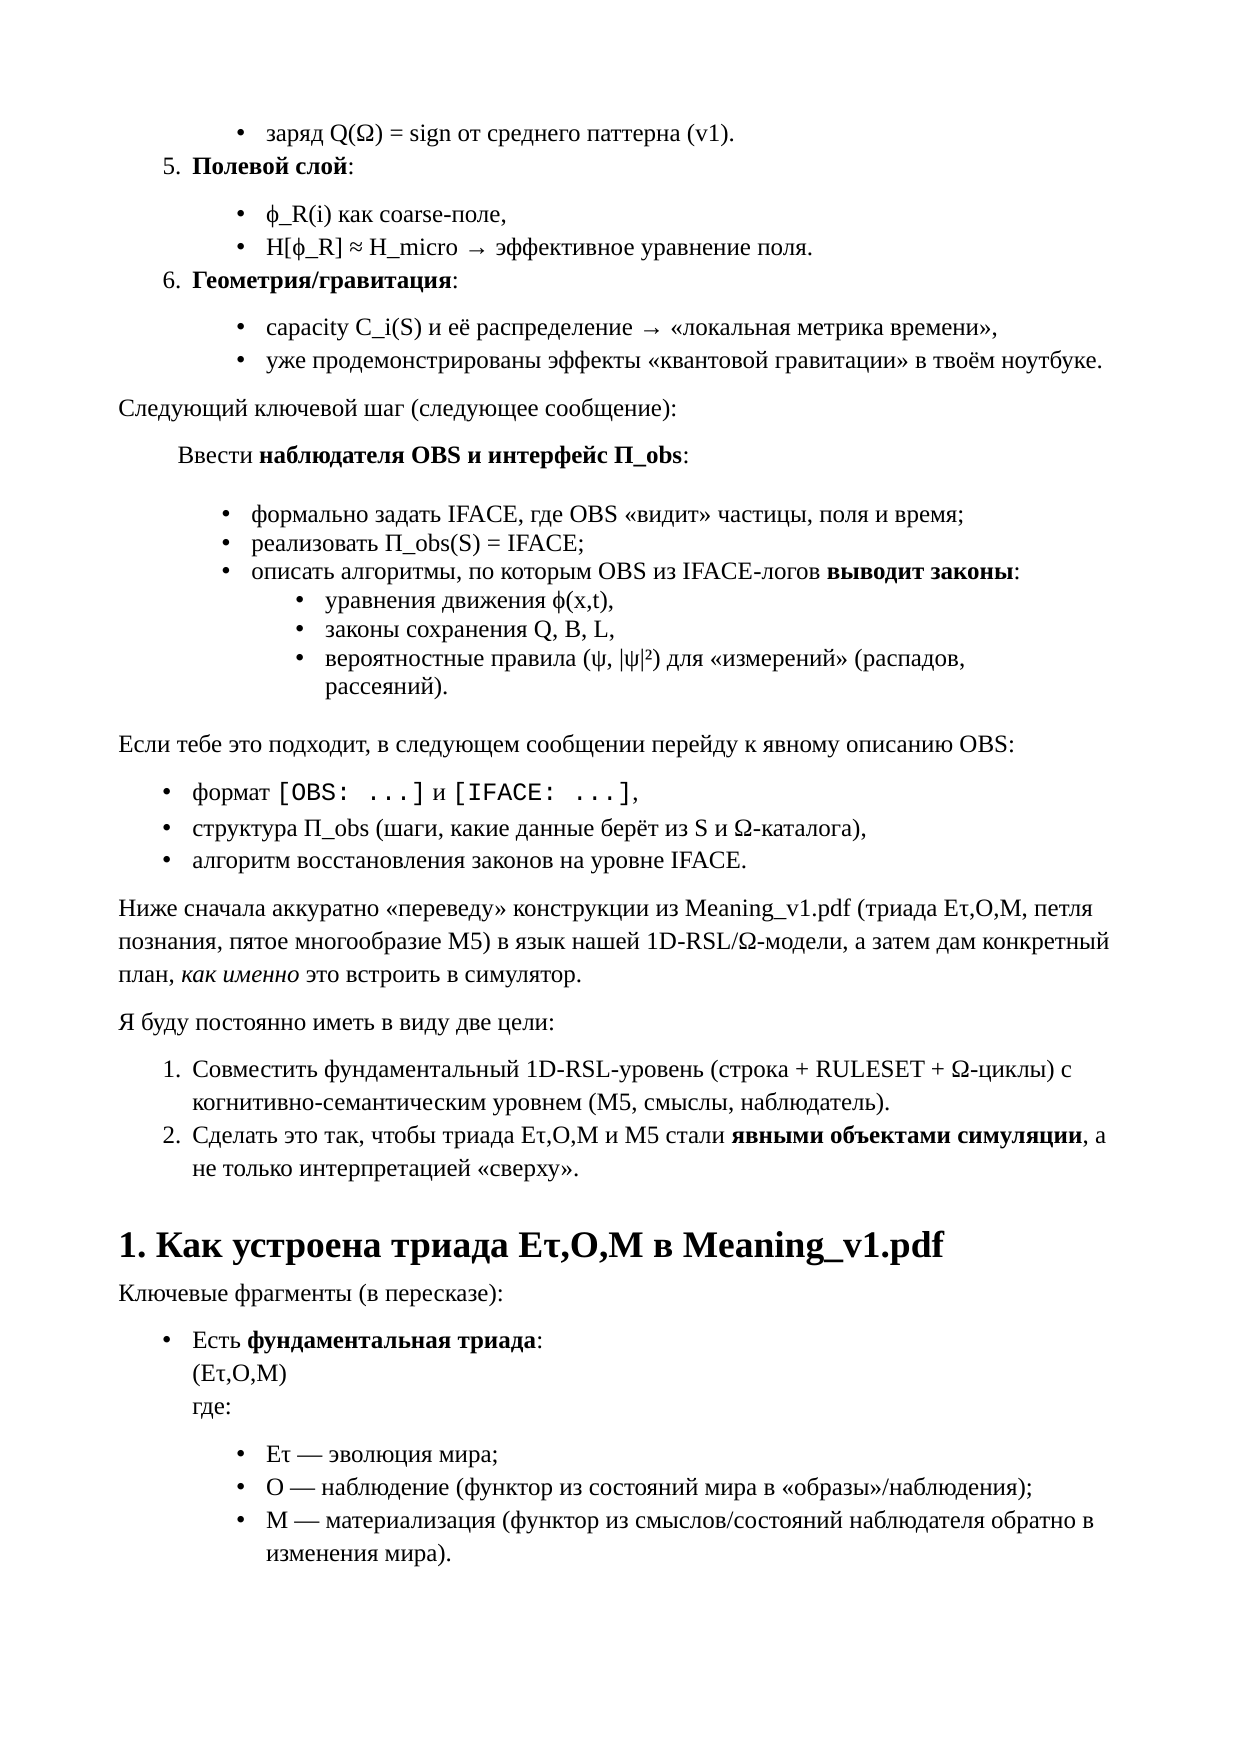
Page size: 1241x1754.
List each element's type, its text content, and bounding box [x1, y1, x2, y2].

text Ключевые фрагменты (в пересказе): [118, 1278, 1122, 1306]
text Ввести наблюдателя OBS и интерфейс Π_obs: [177, 441, 1063, 469]
list M — материализация (функтор из смыслов/состояний наблюдателя обратно в изменения мира). [236, 1505, 1122, 1567]
list Сделать это так, чтобы триада Eτ,O,M и M5 стали явными объектами симуляции, а не только интерпретацией «сверху». [162, 1121, 1122, 1182]
text Ниже сначала аккуратно «переведу» конструкции из Meaning_v1.pdf (триада Eτ,O,M, петля познания, пятое многообразие M5) в язык нашей 1D‑RSL/Ω‑модели, а затем дам конкретный план, как именно это встроить в симулятор. [118, 893, 1122, 988]
text Если тебе это подходит, в следующем сообщении перейду к явному описанию OBS: [118, 729, 1122, 758]
list Совместить фундаментальный 1D‑RSL‑уровень (строка + RULESET + Ω‑циклы) с когнитивно‑семантическим уровнем (M5, смыслы, наблюдатель). [162, 1054, 1122, 1116]
list capacity C_i(S) и её распределение → «локальная метрика времени», [236, 312, 1122, 341]
list заряд Q(Ω) = sign от среднего паттерна (v1). [236, 118, 1122, 147]
list реализовать Π_obs(S) = IFACE; [222, 528, 1063, 556]
list Eτ — эволюция мира; [236, 1439, 1122, 1468]
list описать алгоритмы, по которым OBS из IFACE‑логов выводит законы: [222, 556, 1063, 585]
text Следующий ключевой шаг (следующее сообщение): [118, 393, 1122, 422]
list формально задать IFACE, где OBS «видит» частицы, поля и время; [222, 499, 1063, 528]
list законы сохранения Q, B, L, [295, 614, 1063, 643]
list структура Π_obs (шаги, какие данные берёт из S и Ω‑каталога), [162, 813, 1122, 841]
subtitle 1. Как устроена триада Eτ,O,M в Meaning_v1.pdf [118, 1222, 1122, 1265]
text Я буду постоянно иметь в виду две цели: [118, 1007, 1122, 1036]
list ϕ_R(i) как coarse‐поле, [236, 199, 1122, 227]
list вероятностные правила (ψ, |ψ|²) для «измерений» (распадов, рассеяний). [295, 643, 1063, 700]
list Геометрия/гравитация: [162, 265, 1122, 293]
list O — наблюдение (функтор из состояний мира в «образы»/наблюдения); [236, 1472, 1122, 1501]
list Есть фундаментальная триада: (Eτ,O,M) где: [162, 1325, 1122, 1420]
list формат [OBS: ...] и [IFACE: ...], [162, 777, 1122, 808]
list Полевой слой: [162, 151, 1122, 180]
list уже продемонстрированы эффекты «квантовой гравитации» в твоём ноутбуке. [236, 345, 1122, 374]
list алгоритм восстановления законов на уровне IFACE. [162, 846, 1122, 874]
list H[ϕ_R] ≈ H_micro → эффективное уравнение поля. [236, 232, 1122, 261]
list уравнения движения ϕ(x,t), [295, 585, 1063, 614]
